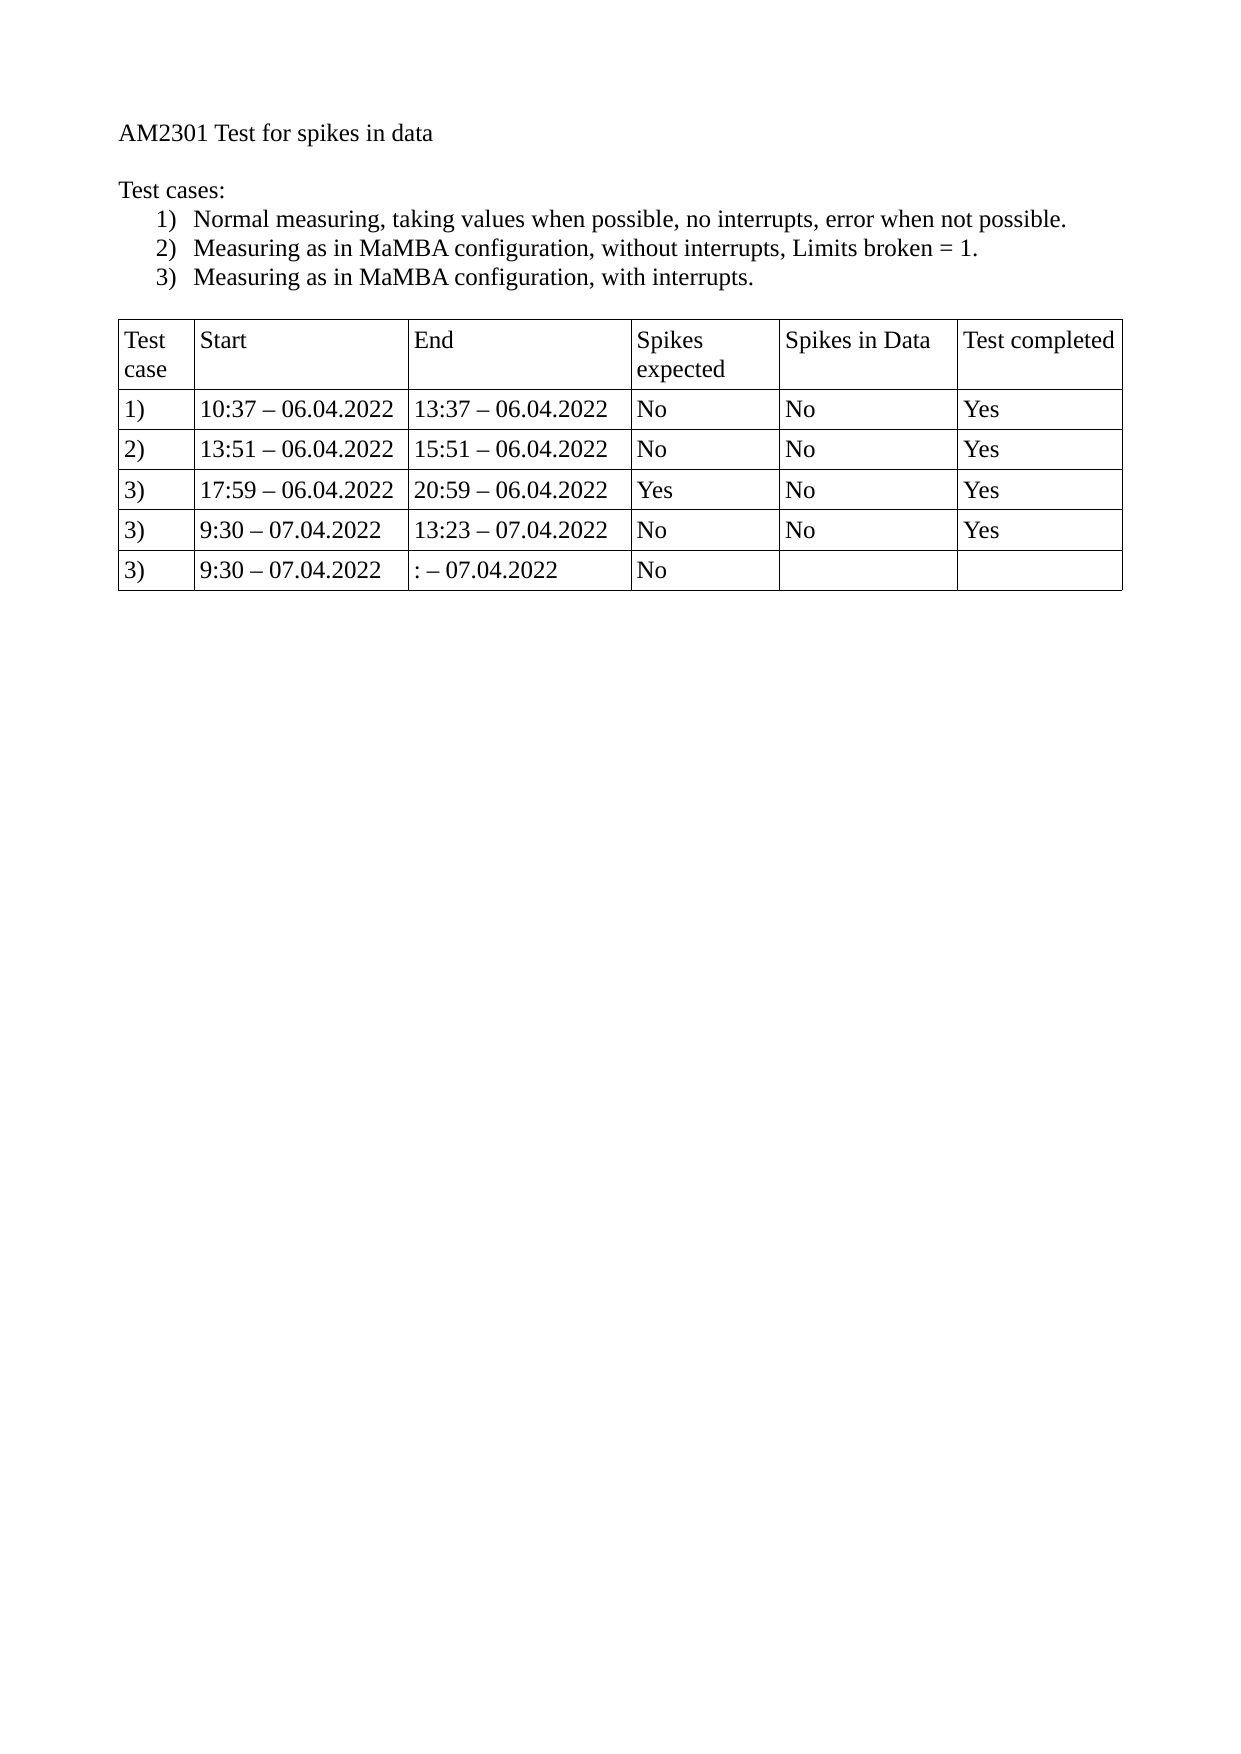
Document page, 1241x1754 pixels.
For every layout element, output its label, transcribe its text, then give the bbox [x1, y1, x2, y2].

table_cell 13:23 – 07.04.2022 [409, 510, 631, 550]
table_cell No [632, 430, 779, 469]
table_cell 13:51 – 06.04.2022 [195, 430, 408, 469]
table_cell No [780, 510, 957, 550]
table_cell [780, 551, 957, 590]
table_header Test completed [958, 320, 1122, 388]
table_cell No [632, 390, 779, 429]
table_cell Yes [958, 430, 1122, 469]
table_cell 20:59 – 06.04.2022 [409, 470, 631, 509]
table_cell 9:30 – 07.04.2022 [195, 551, 408, 590]
table_header End [409, 320, 631, 388]
table_cell Yes [958, 470, 1122, 509]
table_cell [958, 551, 1122, 590]
table_header Start [195, 320, 408, 388]
list Normal measuring, taking values when possible, no interrupts, error when not possible. [156, 204, 1122, 233]
table_cell 10:37 – 06.04.2022 [195, 390, 408, 429]
table_cell 3) [119, 470, 194, 509]
table_cell Yes [958, 390, 1122, 429]
table_cell 13:37 – 06.04.2022 [409, 390, 631, 429]
table_cell No [632, 551, 779, 590]
table_cell 1) [119, 390, 194, 429]
table_cell 3) [119, 551, 194, 590]
table_cell 9:30 – 07.04.2022 [195, 510, 408, 550]
table_cell 3) [119, 510, 194, 550]
table_cell No [632, 510, 779, 550]
table_header Spikes expected [632, 320, 779, 388]
table_cell Yes [958, 510, 1122, 550]
table_cell 17:59 – 06.04.2022 [195, 470, 408, 509]
table_cell No [780, 430, 957, 469]
table_cell 2) [119, 430, 194, 469]
table_cell No [780, 390, 957, 429]
table_cell No [780, 470, 957, 509]
list Measuring as in MaMBA configuration, without interrupts, Limits broken = 1. [156, 233, 1122, 262]
table_cell 15:51 – 06.04.2022 [409, 430, 631, 469]
table_cell : – 07.04.2022 [409, 551, 631, 590]
table_header Spikes in Data [780, 320, 957, 388]
text Test cases: [118, 176, 1122, 204]
table_header Test case [119, 320, 194, 388]
text AM2301 Test for spikes in data [118, 118, 1122, 147]
table_cell Yes [632, 470, 779, 509]
list Measuring as in MaMBA configuration, with interrupts. [156, 262, 1122, 291]
